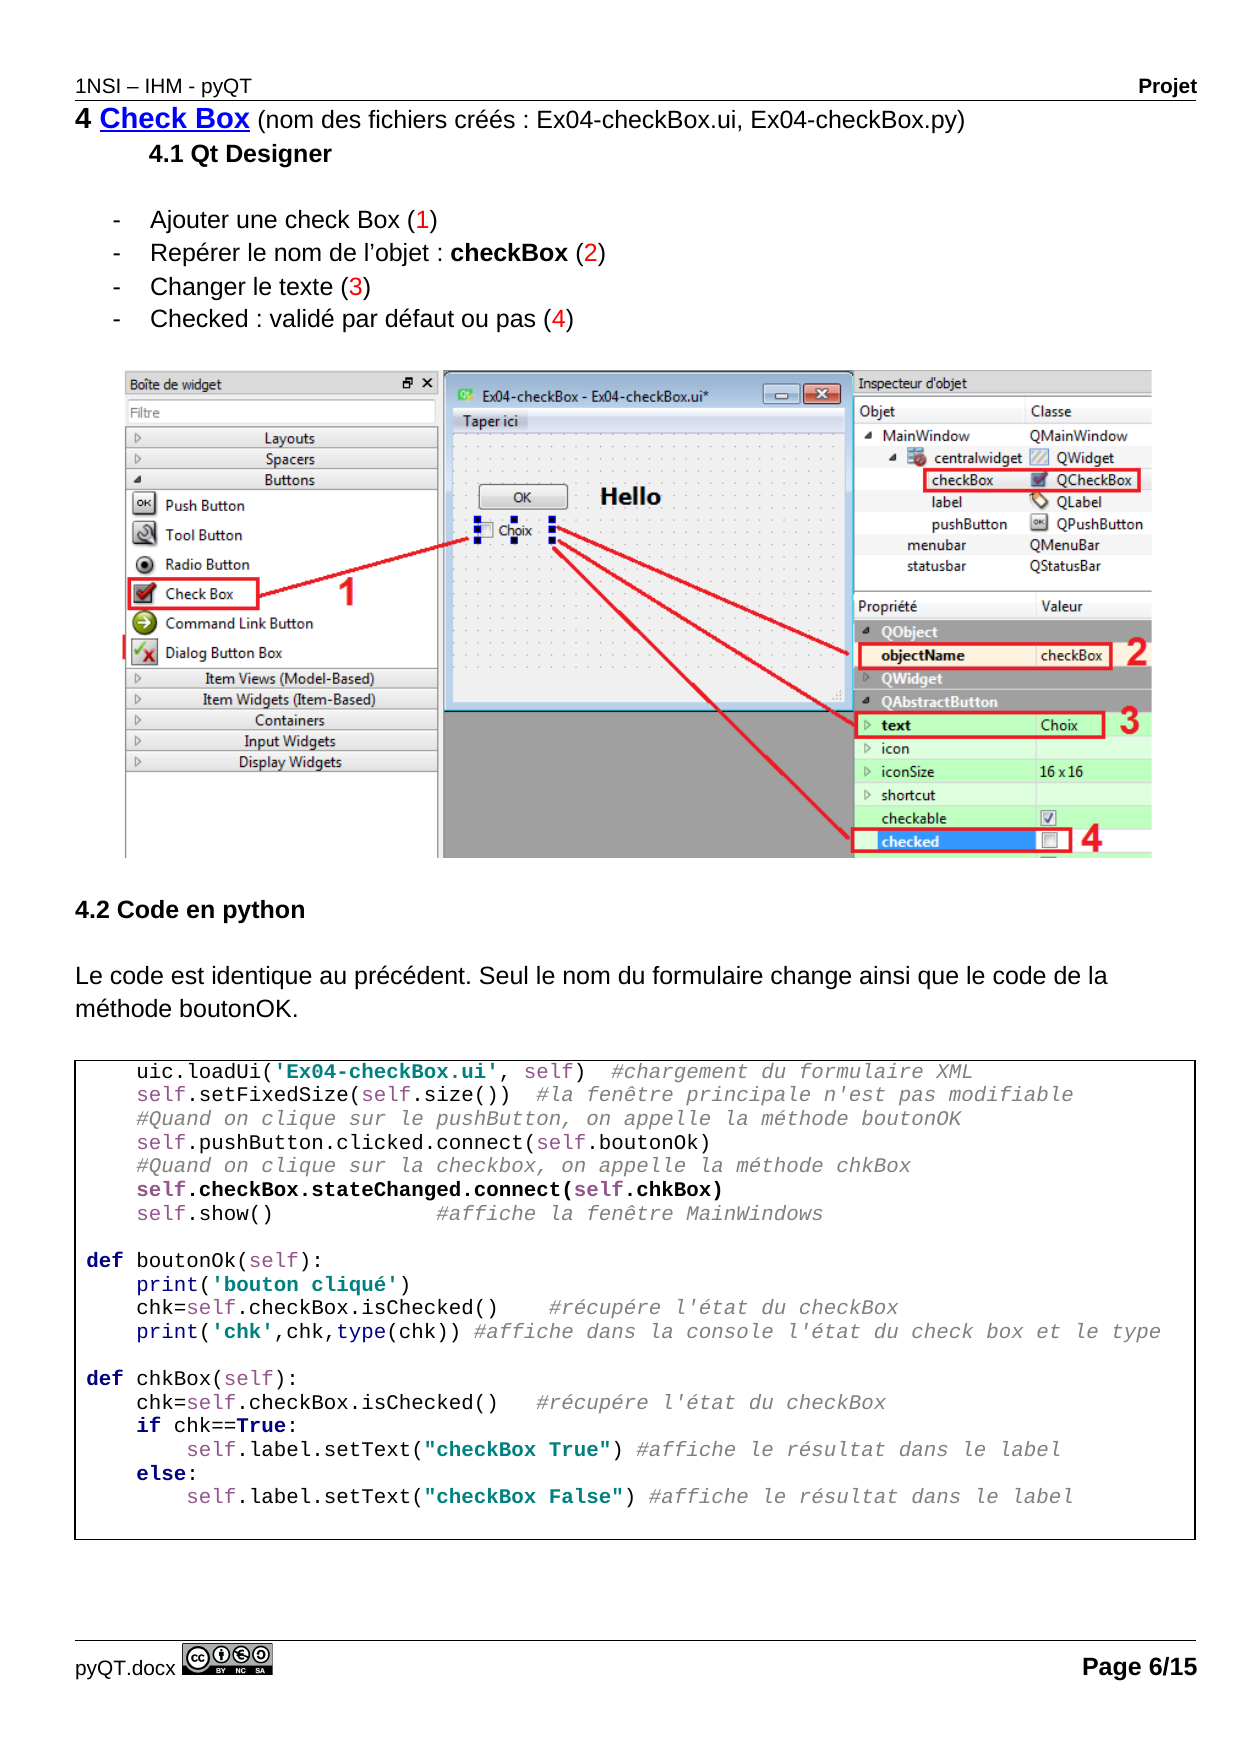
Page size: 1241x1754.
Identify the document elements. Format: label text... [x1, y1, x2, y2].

list Repérer le nom de l’objet : checkBox (2) [112, 238, 1196, 267]
list Checked : validé par défaut ou pas (4) [112, 304, 1196, 333]
picture [182, 1643, 273, 1675]
list Ajouter une check Box (1) [112, 205, 1196, 234]
text Le code est identique au précédent. Seul le nom du formulaire change ainsi que le code de la méthode boutonOK. [75, 961, 1196, 1022]
text 4 Check Box (nom des fichiers créés : Ex04-checkBox.ui, Ex04-checkBox.py) [75, 101, 1196, 134]
picture [119, 370, 1152, 858]
list Changer le texte (3) [112, 271, 1196, 300]
text 4.2 Code en python [75, 895, 1196, 923]
text 4.1 Qt Designer [75, 139, 1196, 168]
